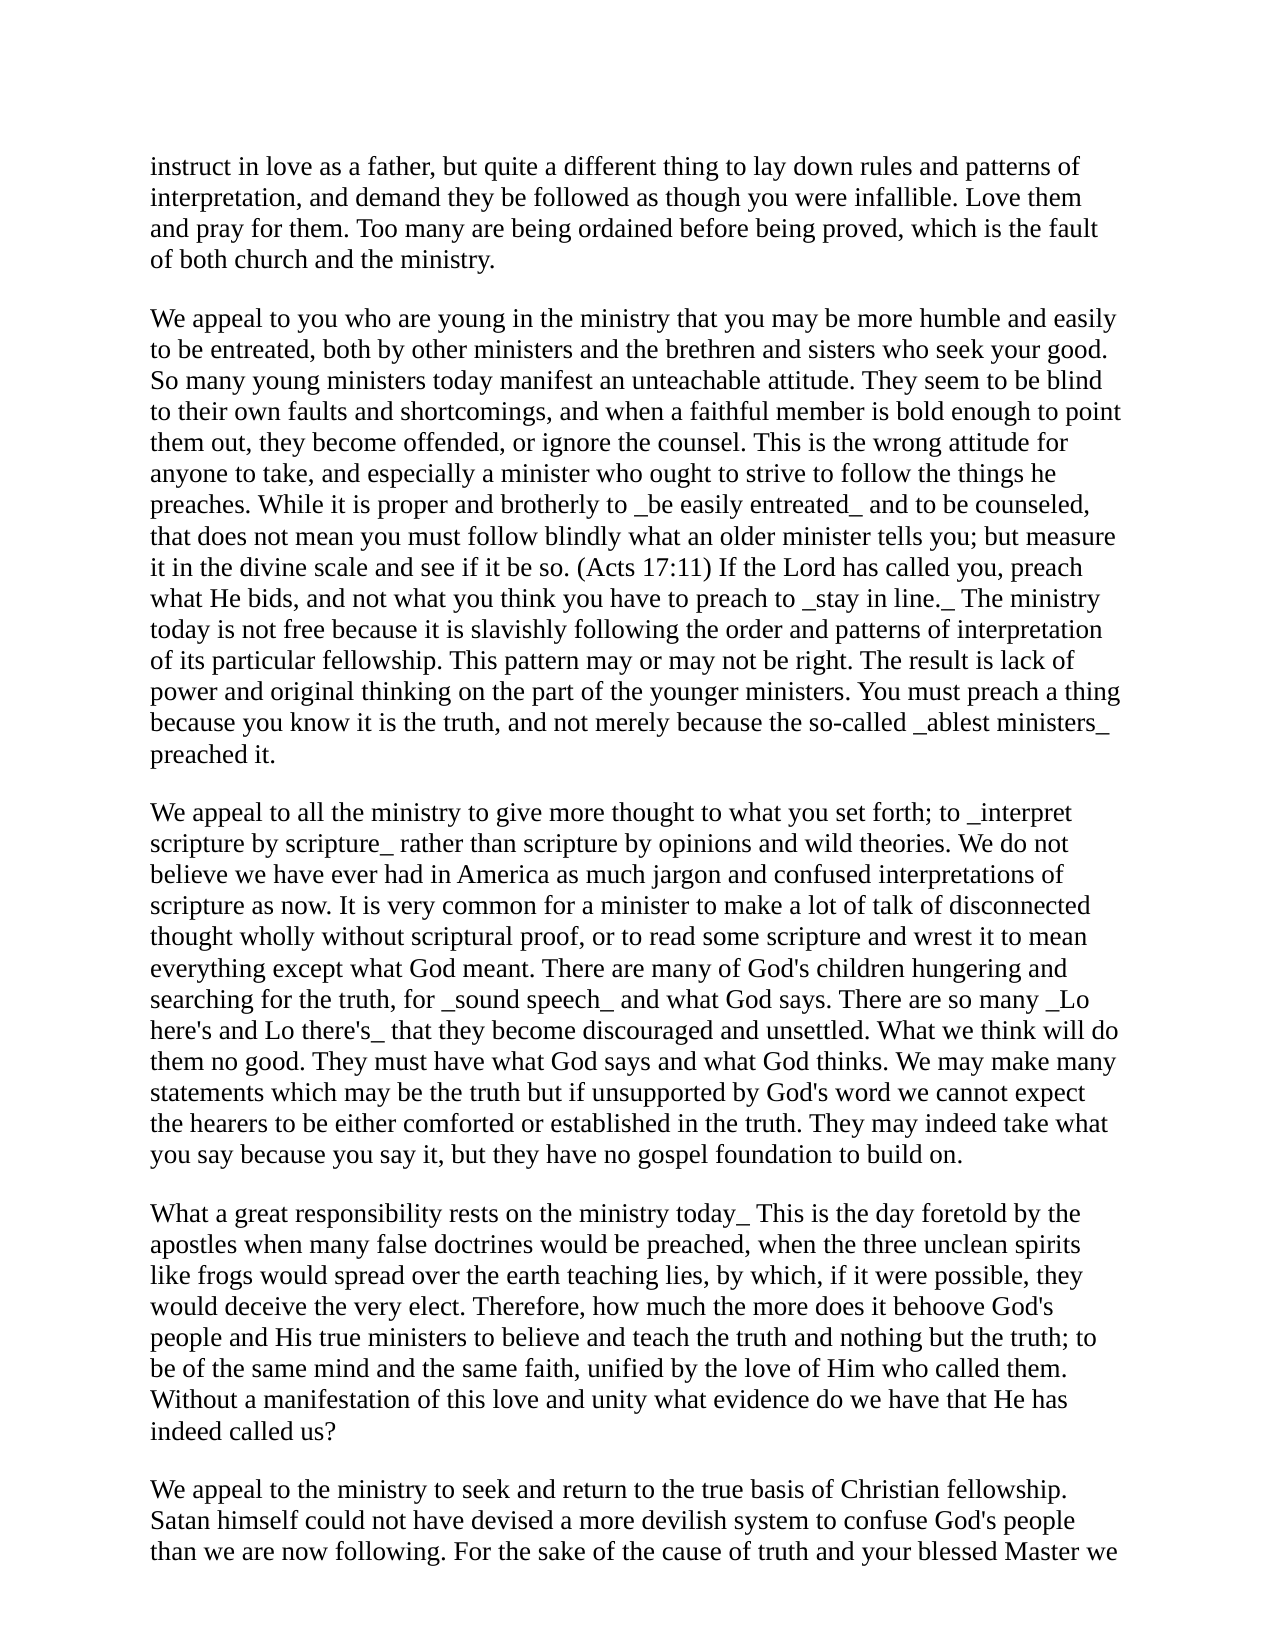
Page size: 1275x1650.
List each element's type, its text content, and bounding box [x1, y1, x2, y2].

text instruct in love as a father, but quite a different thing to lay down rules and patterns of interpretation, and demand they be followed as though you were infallible. Love them and pray for them. Too many are being ordained before being proved, which is the fault of both church and the ministry. [150, 150, 1125, 274]
text We appeal to you who are young in the ministry that you may be more humble and easily to be entreated, both by other ministers and the brethren and sisters who seek your good. So many young ministers today manifest an unteachable attitude. They seem to be blind to their own faults and shortcomings, and when a faithful member is bold enough to point them out, they become offended, or ignore the counsel. This is the wrong attitude for anyone to take, and especially a minister who ought to strive to follow the things he preaches. While it is proper and brotherly to _be easily entreated_ and to be counseled, that does not mean you must follow blindly what an older minister tells you; but measure it in the divine scale and see if it be so. (Acts 17:11) If the Lord has called you, preach what He bids, and not what you think you have to preach to _stay in line._ The ministry today is not free because it is slavishly following the order and patterns of interpretation of its particular fellowship. This pattern may or may not be right. The result is lack of power and original thinking on the part of the younger ministers. You must preach a thing because you know it is the truth, and not merely because the so-called _ablest ministers_ preached it. [150, 302, 1125, 769]
text We appeal to all the ministry to give more thought to what you set forth; to _interpret scripture by scripture_ rather than scripture by opinions and wild theories. We do not believe we have ever had in America as much jargon and confused interpretations of scripture as now. It is very common for a minister to make a lot of talk of disconnected thought wholly without scriptural proof, or to read some scripture and wrest it to mean everything except what God meant. There are many of God's children hungering and searching for the truth, for _sound speech_ and what God says. There are so many _Lo here's and Lo there's_ that they become discouraged and unsettled. What we think will do them no good. They must have what God says and what God thinks. We may make many statements which may be the truth but if unsupported by God's word we cannot expect the hearers to be either comforted or established in the truth. They may indeed take what you say because you say it, but they have no gospel foundation to build on. [150, 796, 1125, 1170]
text We appeal to the ministry to seek and return to the true basis of Christian fellowship. Satan himself could not have devised a more devilish system to confuse God's people than we are now following. For the sake of the cause of truth and your blessed Master we [150, 1473, 1125, 1566]
text What a great responsibility rests on the ministry today_ This is the day foretold by the apostles when many false doctrines would be preached, when the three unclean spirits like frogs would spread over the earth teaching lies, by which, if it were possible, they would deceive the very elect. Therefore, how much the more does it behoove God's people and His true ministers to believe and teach the truth and nothing but the truth; to be of the same mind and the same faith, unified by the love of Him who called them. Without a manifestation of this love and unity what evidence do we have that He has indeed called us? [150, 1197, 1125, 1446]
